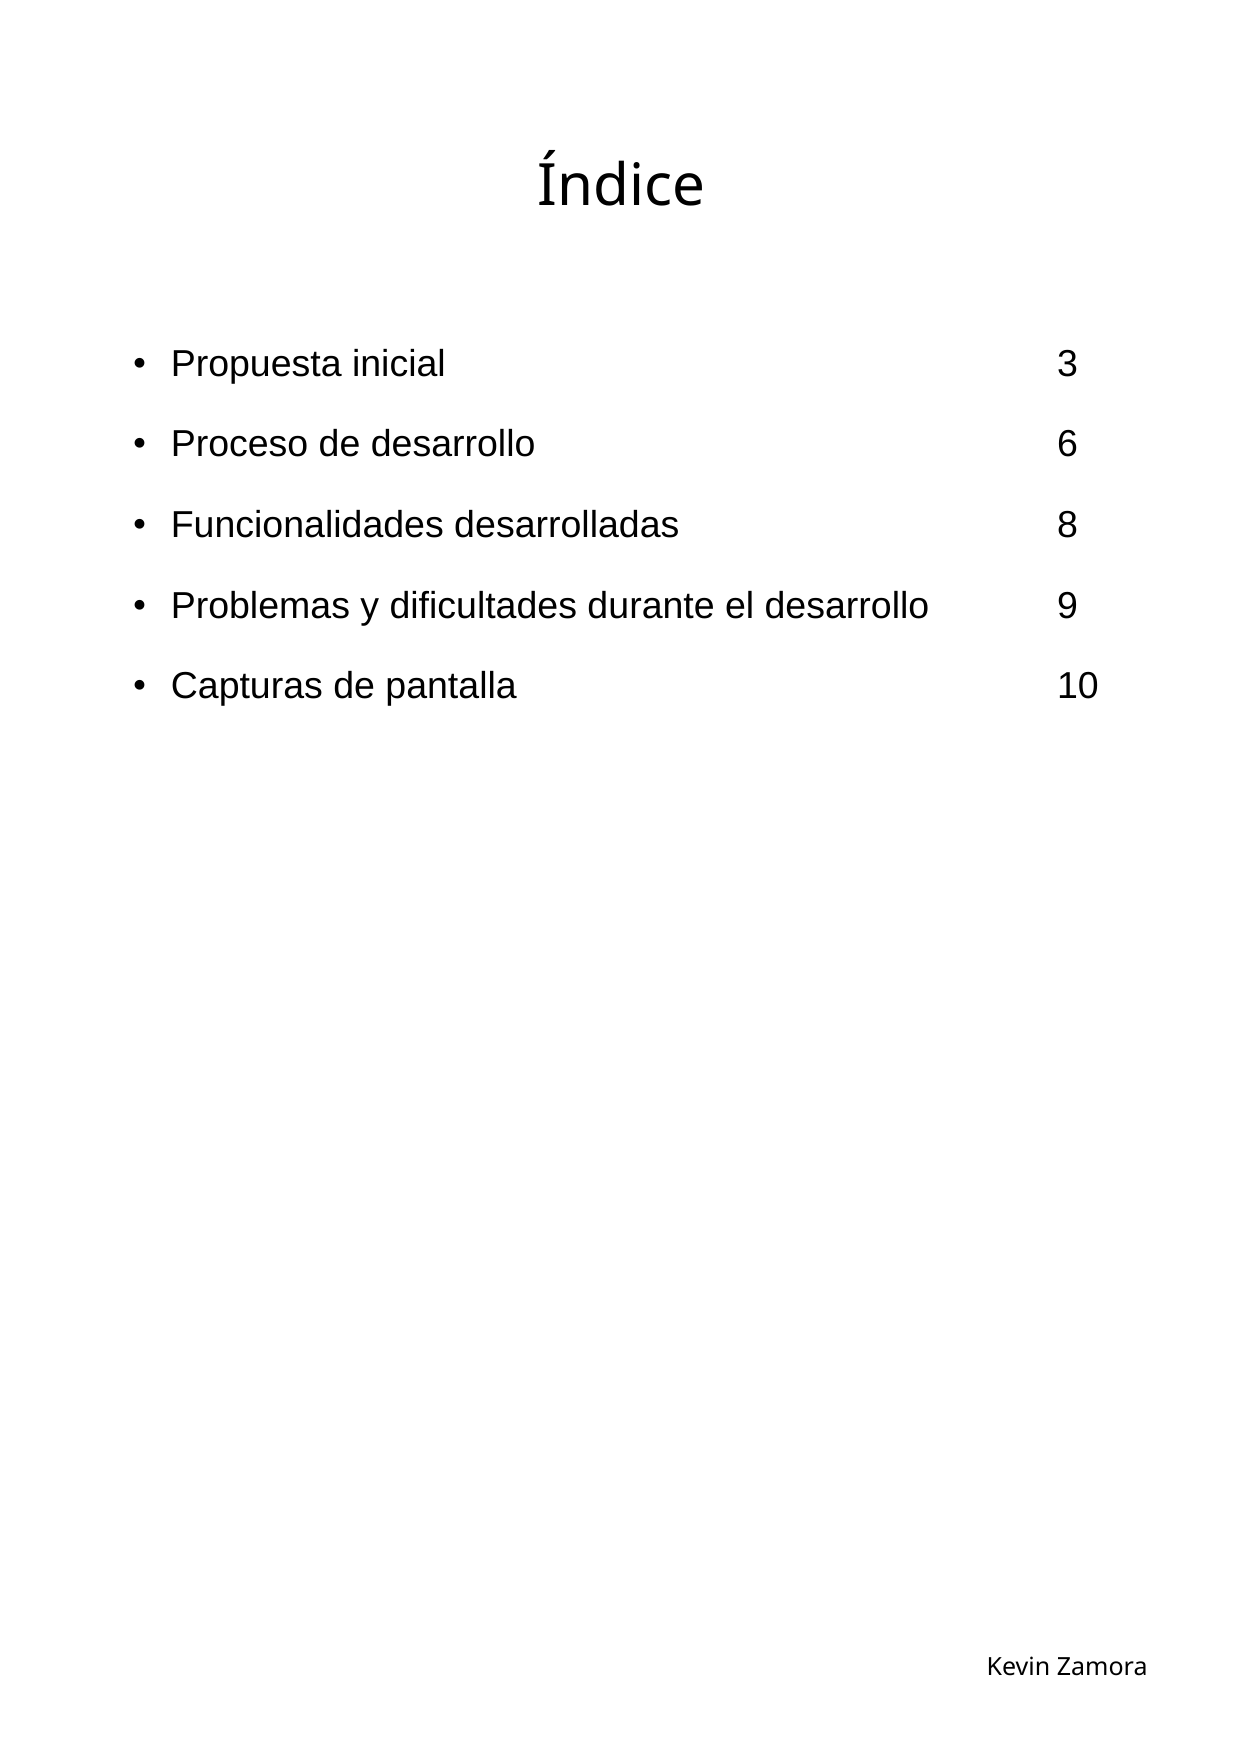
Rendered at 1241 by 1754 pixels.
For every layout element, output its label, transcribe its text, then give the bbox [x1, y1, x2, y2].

subtitle Capturas de pantalla 10 [133, 664, 1147, 707]
subtitle Problemas y dificultades durante el desarrollo 9 [133, 583, 1147, 626]
subtitle Propuesta inicial 3 [133, 341, 1147, 384]
subtitle Proceso de desarrollo 6 [133, 421, 1147, 465]
title Índice [96, 143, 1147, 223]
subtitle Funcionalidades desarrolladas 8 [133, 502, 1147, 545]
